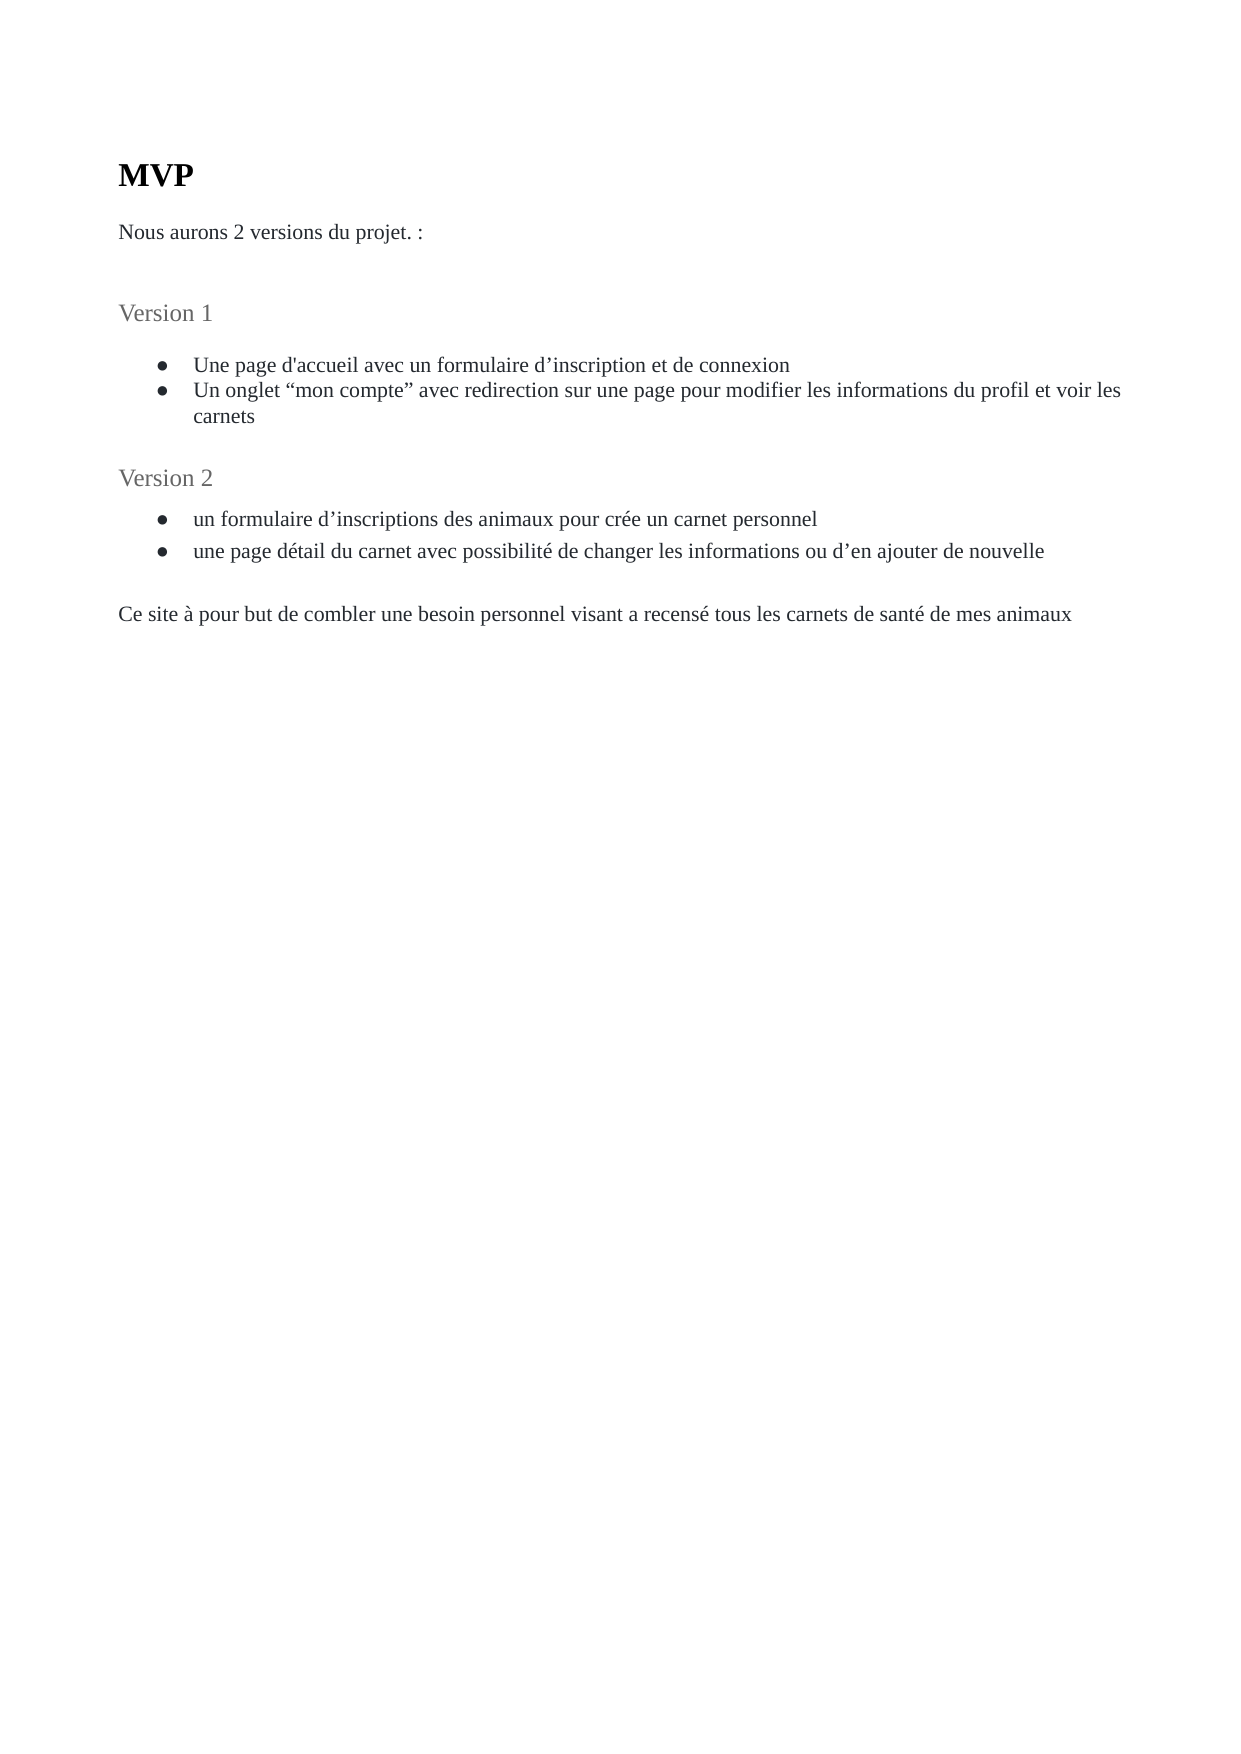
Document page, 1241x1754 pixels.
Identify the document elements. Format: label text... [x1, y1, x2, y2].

list une page détail du carnet avec possibilité de changer les informations ou d’en ajouter de nouvelle [156, 538, 1122, 563]
list Une page d'accueil avec un formulaire d’inscription et de connexion [156, 352, 1122, 377]
subtitle Version 1 [118, 298, 1122, 327]
subtitle MVP [118, 156, 1122, 194]
subtitle Version 2 [118, 463, 1122, 492]
text Ce site à pour but de combler une besoin personnel visant a recensé tous les carnets de santé de mes animaux [118, 601, 1122, 626]
list Un onglet “mon compte” avec redirection sur une page pour modifier les informations du profil et voir les carnets [156, 377, 1122, 428]
list un formulaire d’inscriptions des animaux pour crée un carnet personnel [156, 506, 1122, 532]
text Nous aurons 2 versions du projet. : [118, 219, 1122, 244]
